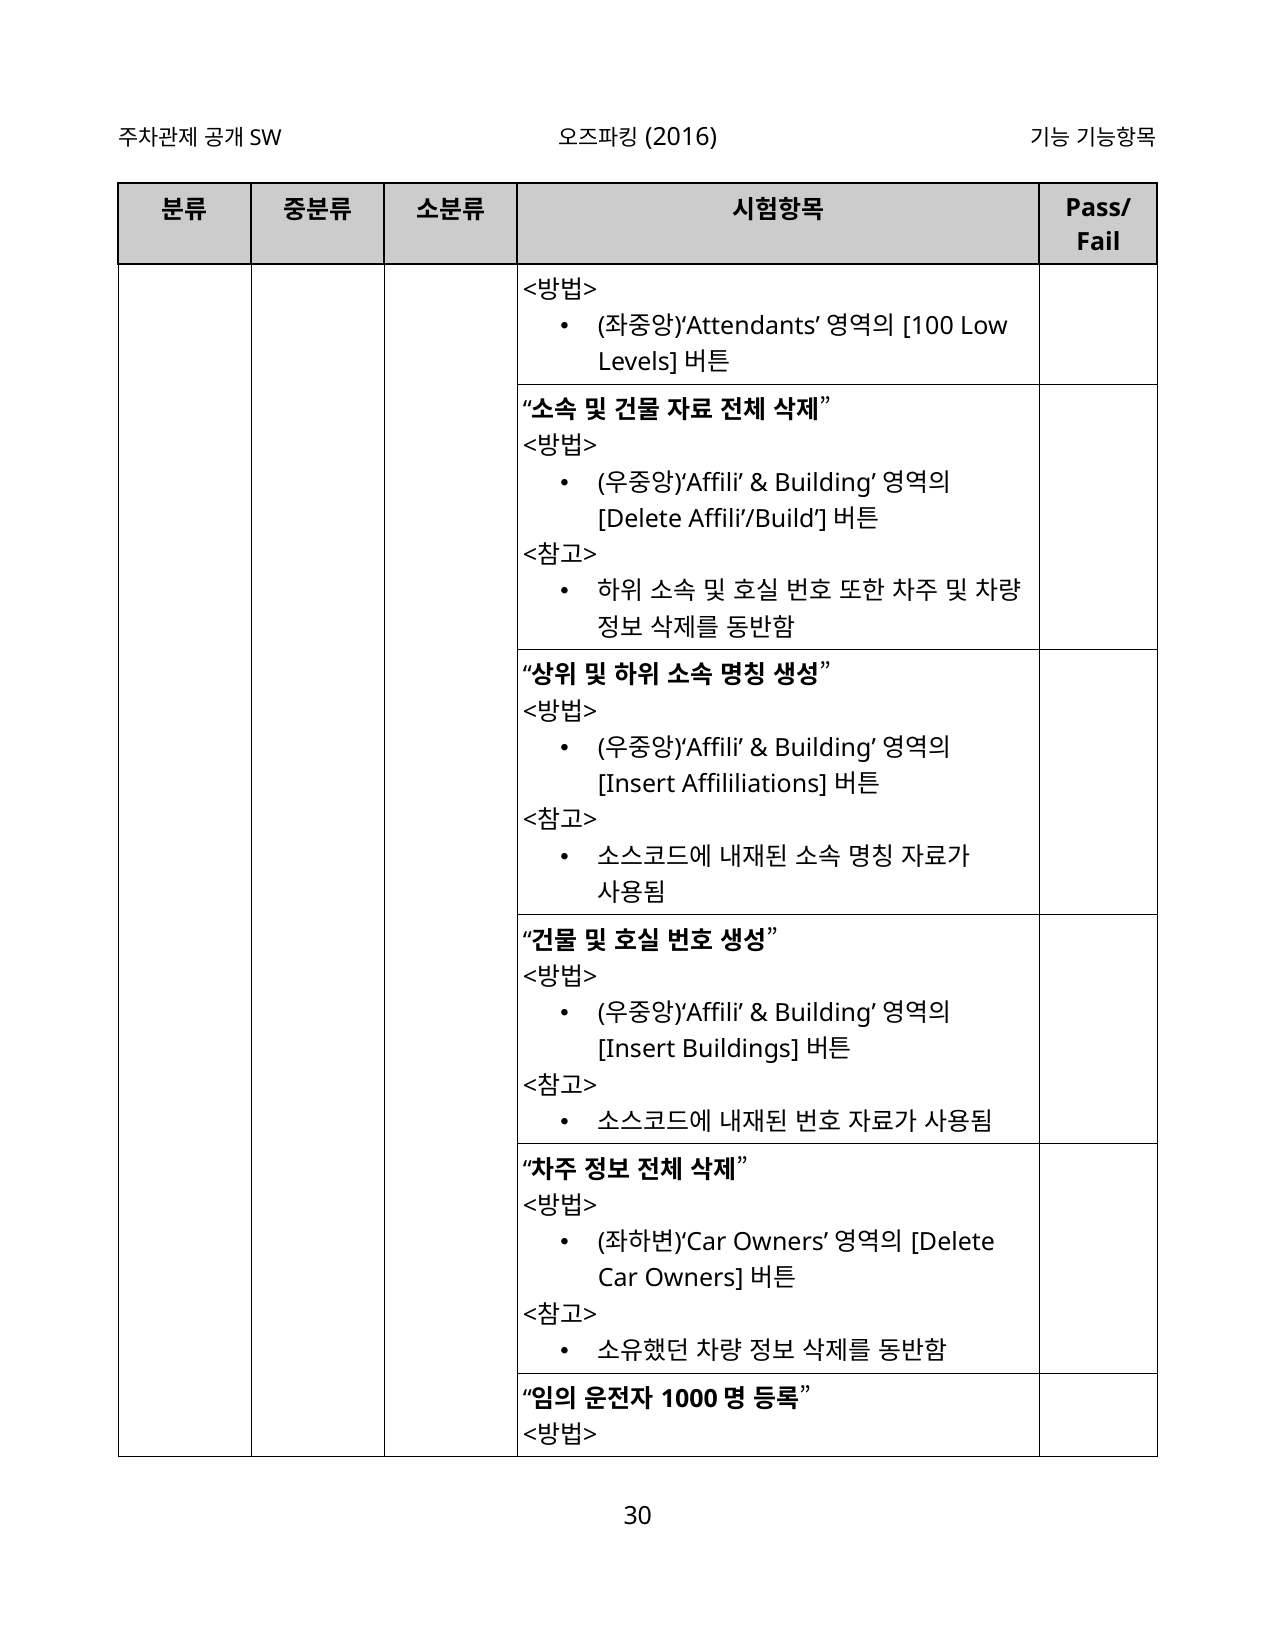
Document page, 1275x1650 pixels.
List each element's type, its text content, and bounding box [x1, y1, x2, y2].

table_cell [1040, 1144, 1157, 1372]
table_cell “상위 및 하위 소속 명칭 생성” <방법> (우중앙)‘Affili’ & Building’ 영역의 [Insert Affililiations] 버튼 <참고> 소스코드에 내재된 소속 명칭 자료가 사용됨 [518, 650, 1039, 914]
table_cell [1040, 385, 1157, 649]
table_cell “건물 및 호실 번호 생성” <방법> (우중앙)‘Affili’ & Building’ 영역의 [Insert Buildings] 버튼 <참고> 소스코드에 내재된 번호 자료가 사용됨 [518, 915, 1039, 1143]
table_header 시험항목 [518, 184, 1038, 263]
table_cell [252, 265, 384, 1456]
table_cell [1040, 265, 1157, 384]
table_cell [119, 265, 251, 1456]
table_cell [1040, 1374, 1157, 1456]
table_header Pass/Fail [1040, 184, 1156, 263]
table_cell [1040, 915, 1157, 1143]
table_cell [385, 265, 517, 1456]
table_header 소분류 [385, 184, 516, 263]
table_header 분류 [119, 184, 250, 263]
table_cell “임의 하급 사용자 100명 생성” <방법> (좌중앙)‘Attendants’ 영역의 [100 Low Levels] 버튼 [518, 265, 1039, 384]
table_cell “소속 및 건물 자료 전체 삭제” <방법> (우중앙)‘Affili’ & Building’ 영역의 [Delete Affili’/Build’] 버튼 <참고> 하위 소속 및 호실 번호 또한 차주 및 차량 정보 삭제를 동반함 [518, 385, 1039, 649]
table_header 중분류 [252, 184, 383, 263]
table_cell “차주 정보 전체 삭제” <방법> (좌하변)‘Car Owners’ 영역의 [Delete Car Owners] 버튼 <참고> 소유했던 차량 정보 삭제를 동반함 [518, 1144, 1039, 1372]
table_cell “임의 운전자 1000명 등록” <방법> (좌하변)‘Car Owners’ 영역의 [Insert 1K Owners] 버튼 <참고> 소속 및 건물 생성을 전제조건으로 함 [518, 1374, 1039, 1456]
table_cell [1040, 650, 1157, 914]
